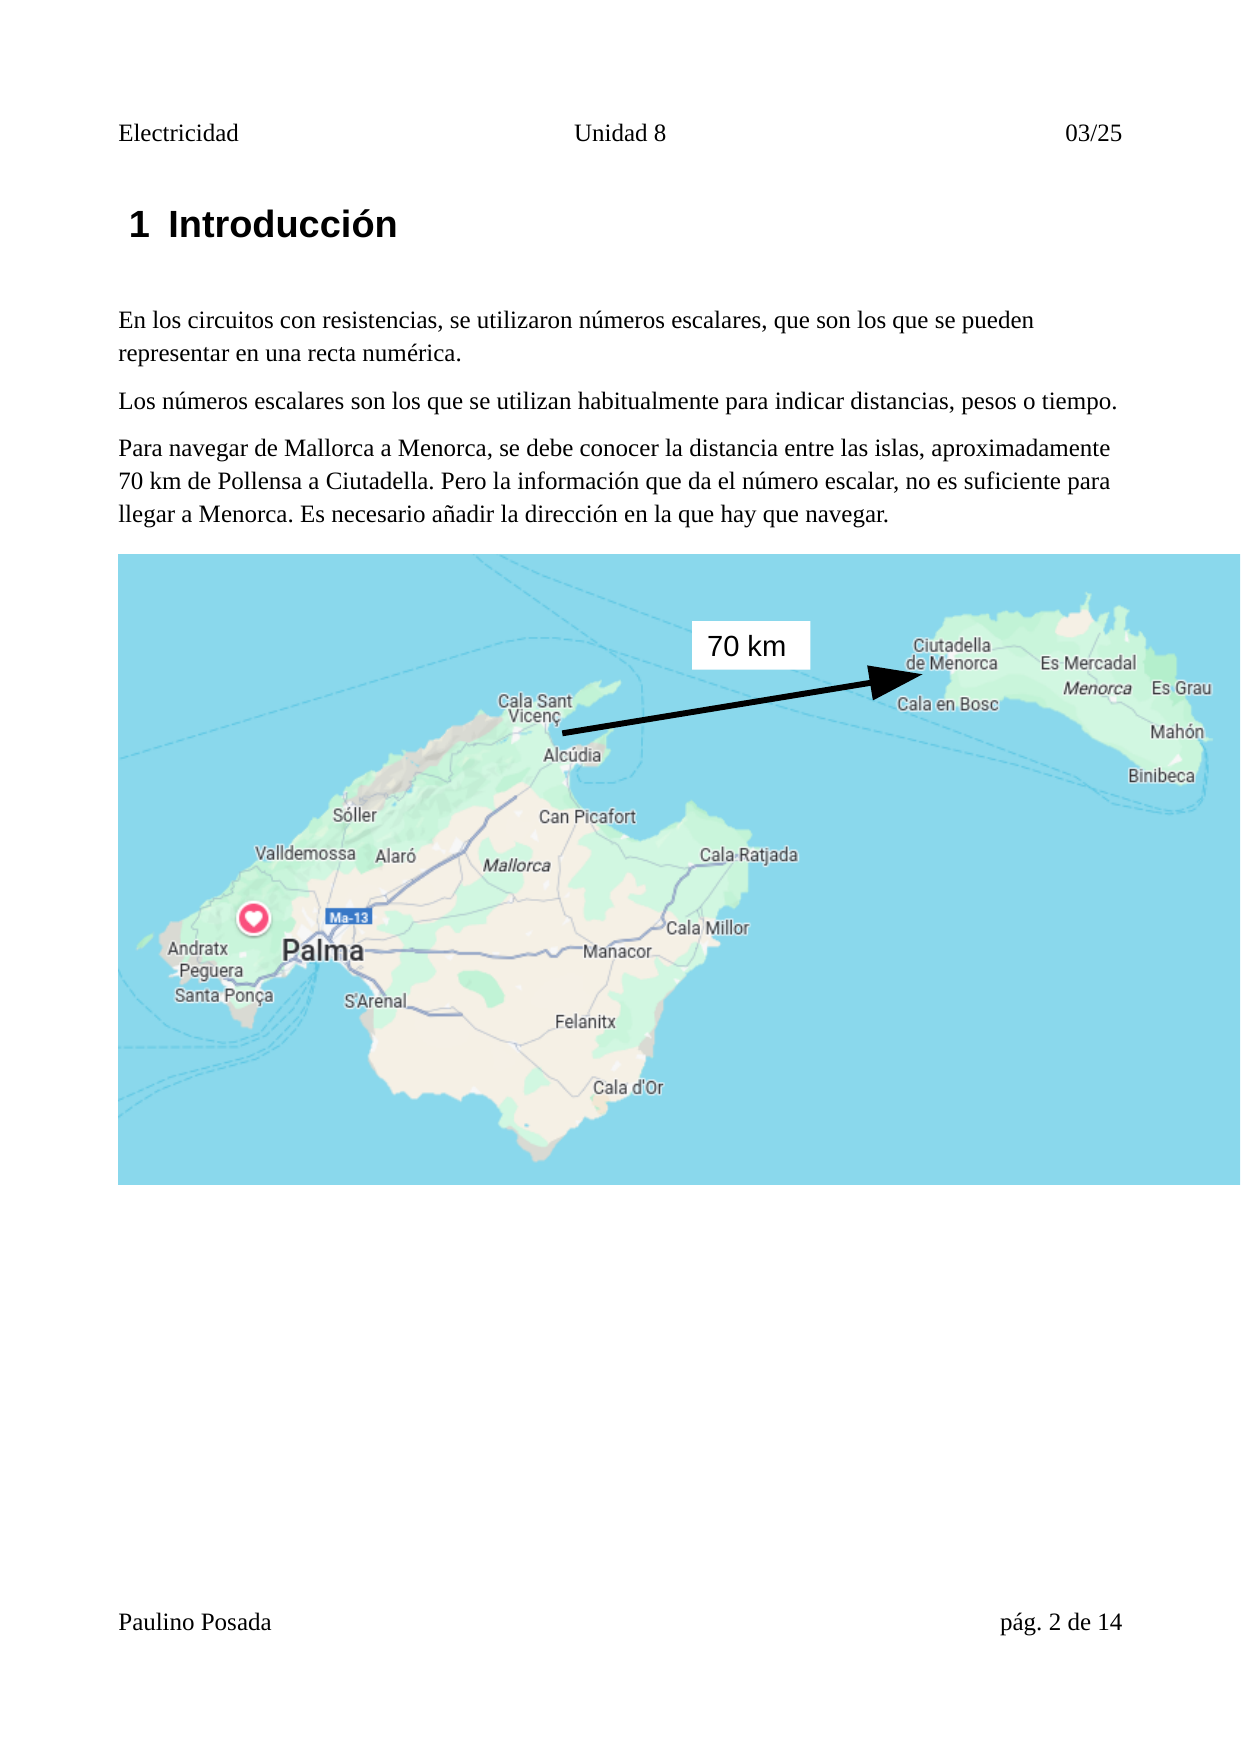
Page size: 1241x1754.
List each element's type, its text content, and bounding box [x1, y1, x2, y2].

subtitle Introducción [118, 201, 1122, 245]
text Los números escalares son los que se utilizan habitualmente para indicar distancias, pesos o tiempo. [118, 386, 1122, 414]
text En los circuitos con resistencias, se utilizaron números escalares, que son los que se pueden representar en una recta numérica. [118, 305, 1122, 367]
picture [118, 554, 1241, 1185]
text Para navegar de Mallorca a Menorca, se debe conocer la distancia entre las islas, aproximadamente 70 km de Pollensa a Ciutadella. Pero la información que da el número escalar, no es suficiente para llegar a Menorca. Es necesario añadir la dirección en la que hay que navegar. [118, 433, 1122, 528]
